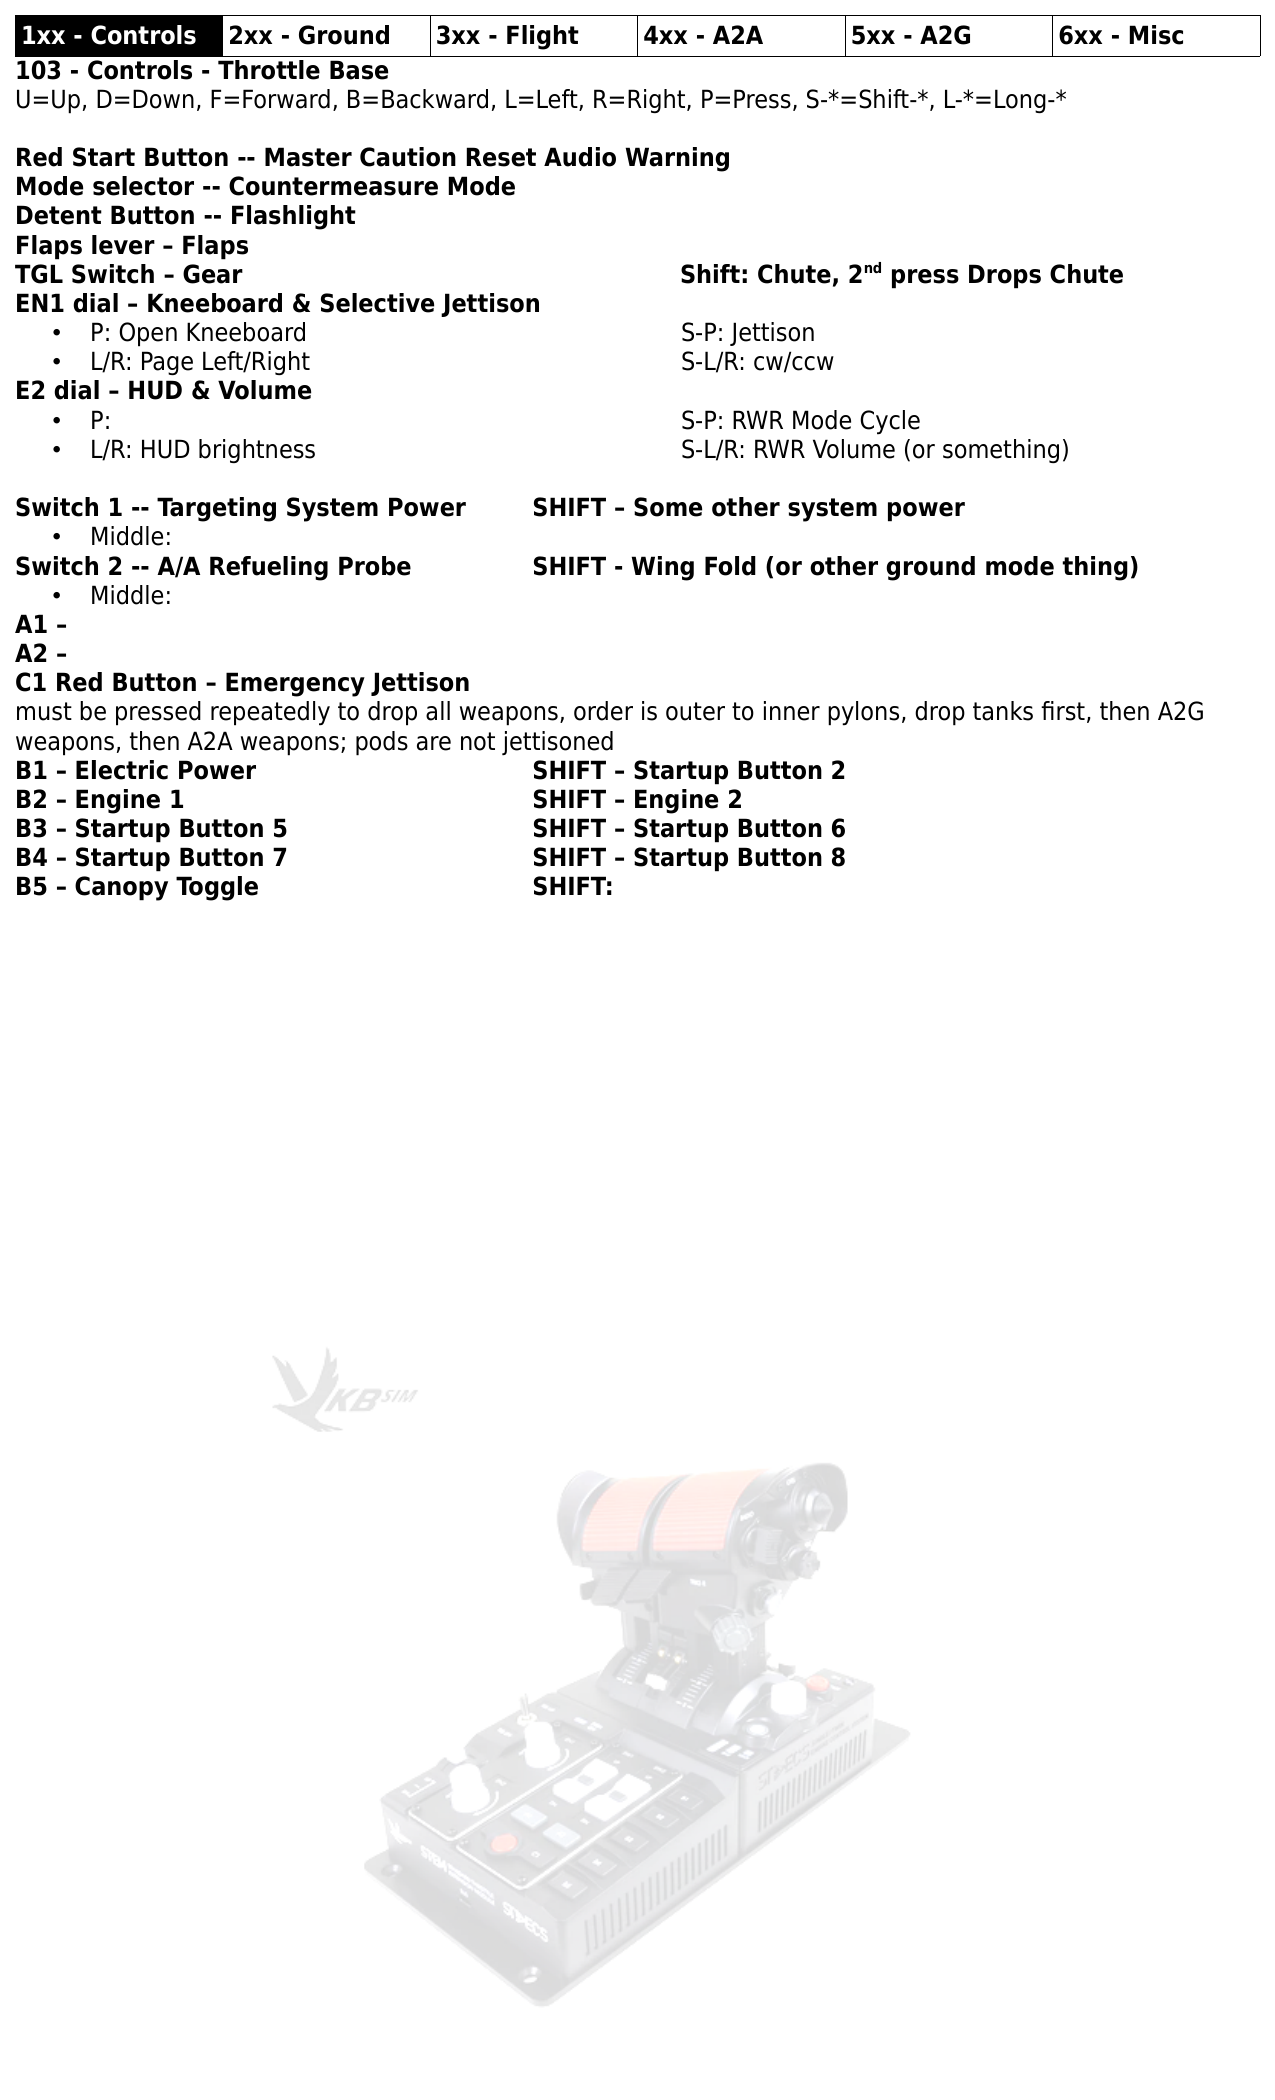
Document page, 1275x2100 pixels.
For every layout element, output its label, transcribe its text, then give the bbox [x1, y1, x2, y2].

table_header 3xx - Flight [431, 16, 637, 56]
text Red Start Button -- Master Caution Reset Audio Warning [15, 143, 1260, 172]
text B5 – Canopy Toggle SHIFT: [15, 872, 1260, 902]
table_header 5xx - A2G [846, 16, 1052, 56]
list L/R: HUD brightness S-L/R: RWR Volume (or something) [52, 435, 1260, 464]
table_header 1xx - Controls [16, 16, 222, 56]
list Middle: [52, 581, 1260, 610]
text B2 – Engine 1 SHIFT – Engine 2 [15, 785, 1260, 814]
list P: Open Kneeboard S-P: Jettison [52, 318, 1260, 347]
text U=Up, D=Down, F=Forward, B=Backward, L=Left, R=Right, P=Press, S-*=Shift-*, L-*=Long-* [15, 85, 1260, 114]
text A1 – [15, 610, 1260, 639]
text Detent Button -- Flashlight [15, 202, 1260, 231]
table_header 6xx - Misc [1053, 16, 1260, 56]
list Middle: [52, 522, 1260, 552]
list L/R: Page Left/Right S-L/R: cw/ccw [52, 347, 1260, 377]
text B1 – Electric Power SHIFT – Startup Button 2 [15, 756, 1260, 785]
text C1 Red Button – Emergency Jettison [15, 668, 1260, 697]
text B4 – Startup Button 7 SHIFT – Startup Button 8 [15, 843, 1260, 872]
text Flaps lever – Flaps [15, 231, 1260, 260]
text EN1 dial – Kneeboard & Selective Jettison [15, 289, 1260, 318]
table_header 4xx - A2A [638, 16, 845, 56]
text A2 – [15, 639, 1260, 668]
text must be pressed repeatedly to drop all weapons, order is outer to inner pylons, drop tanks first, then A2G weapons, then A2A weapons; pods are not jettisoned [15, 697, 1260, 756]
text E2 dial – HUD & Volume [15, 377, 1260, 406]
text Switch 1 -- Targeting System Power SHIFT – Some other system power [15, 493, 1260, 522]
table_header 2xx - Ground [223, 16, 430, 56]
text Mode selector -- Countermeasure Mode [15, 172, 1260, 202]
text 103 - Controls - Throttle Base [15, 57, 1260, 85]
list P: S-P: RWR Mode Cycle [52, 406, 1260, 435]
text B3 – Startup Button 5 SHIFT – Startup Button 6 [15, 814, 1260, 843]
text TGL Switch – Gear Shift: Chute, 2nd press Drops Chute [15, 260, 1260, 289]
text Switch 2 -- A/A Refueling Probe SHIFT - Wing Fold (or other ground mode thing) [15, 552, 1260, 581]
